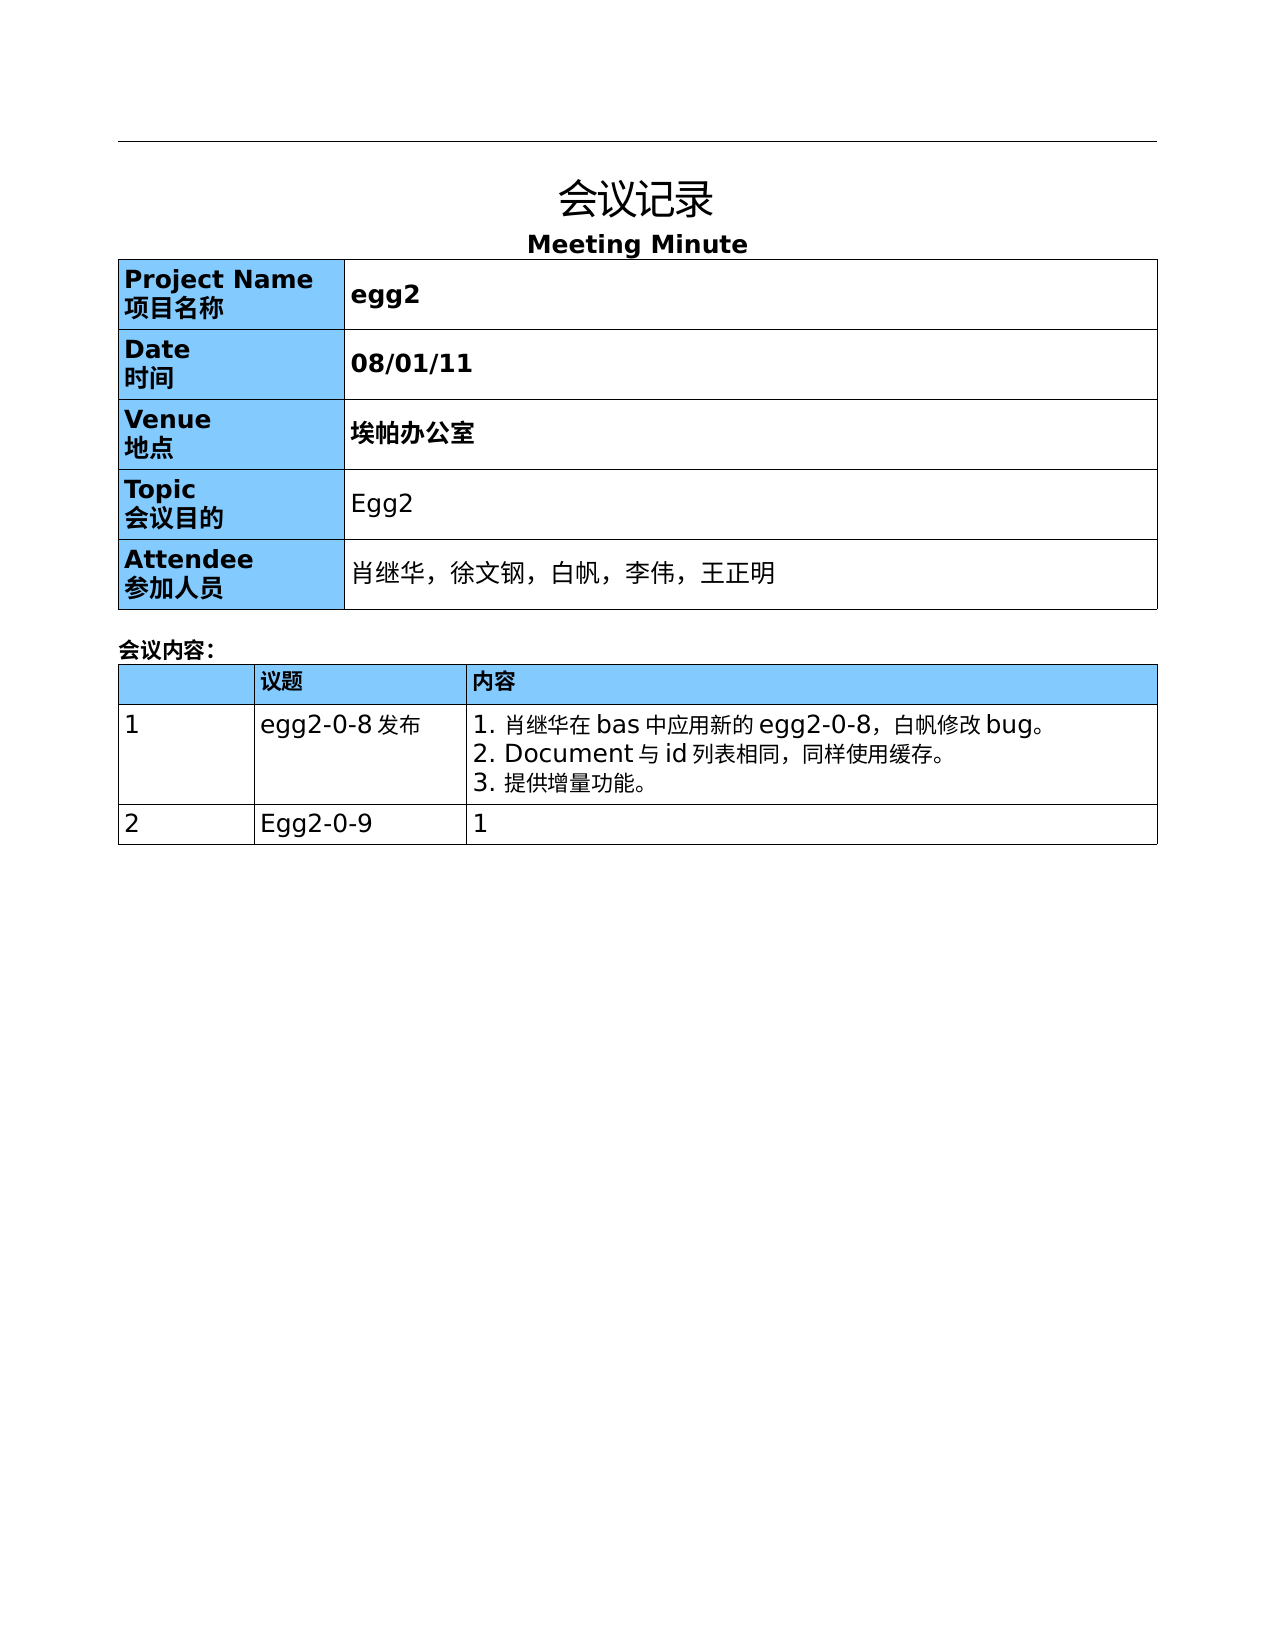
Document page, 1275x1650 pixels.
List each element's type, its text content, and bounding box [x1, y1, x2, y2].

table_cell Date 时间 [119, 330, 344, 399]
table_cell Attendee 参加人员 [119, 540, 344, 609]
table_cell Egg2 [345, 470, 1157, 539]
text Meeting Minute [118, 230, 1157, 259]
table_cell 1 [119, 705, 254, 803]
table_cell 08/01/11 [345, 330, 1157, 399]
title 会议记录 [118, 142, 1157, 224]
table_header egg2 [345, 260, 1157, 329]
table_cell Topic 会议目的 [119, 470, 344, 539]
table_header 内容 [467, 665, 1157, 704]
table_cell 2 [119, 805, 254, 844]
table_header 议题 [255, 665, 466, 704]
table_cell egg2-0-8发布 [255, 705, 466, 803]
table_cell 肖继华，徐文钢，白帆，李伟，王正明 [345, 540, 1157, 609]
table_cell 埃帕办公室 [345, 400, 1157, 469]
table_cell Venue 地点 [119, 400, 344, 469]
table_header [119, 665, 254, 704]
table_cell 1 [467, 805, 1157, 844]
table_cell Egg2-0-9 [255, 805, 466, 844]
table_cell 1. 肖继华在bas中应用新的egg2-0-8，白帆修改bug。 2. Document与id列表相同，同样使用缓存。 3. 提供增量功能。 [467, 705, 1157, 803]
table_header Project Name 项目名称 [119, 260, 344, 329]
text 会议内容： [118, 638, 1157, 664]
